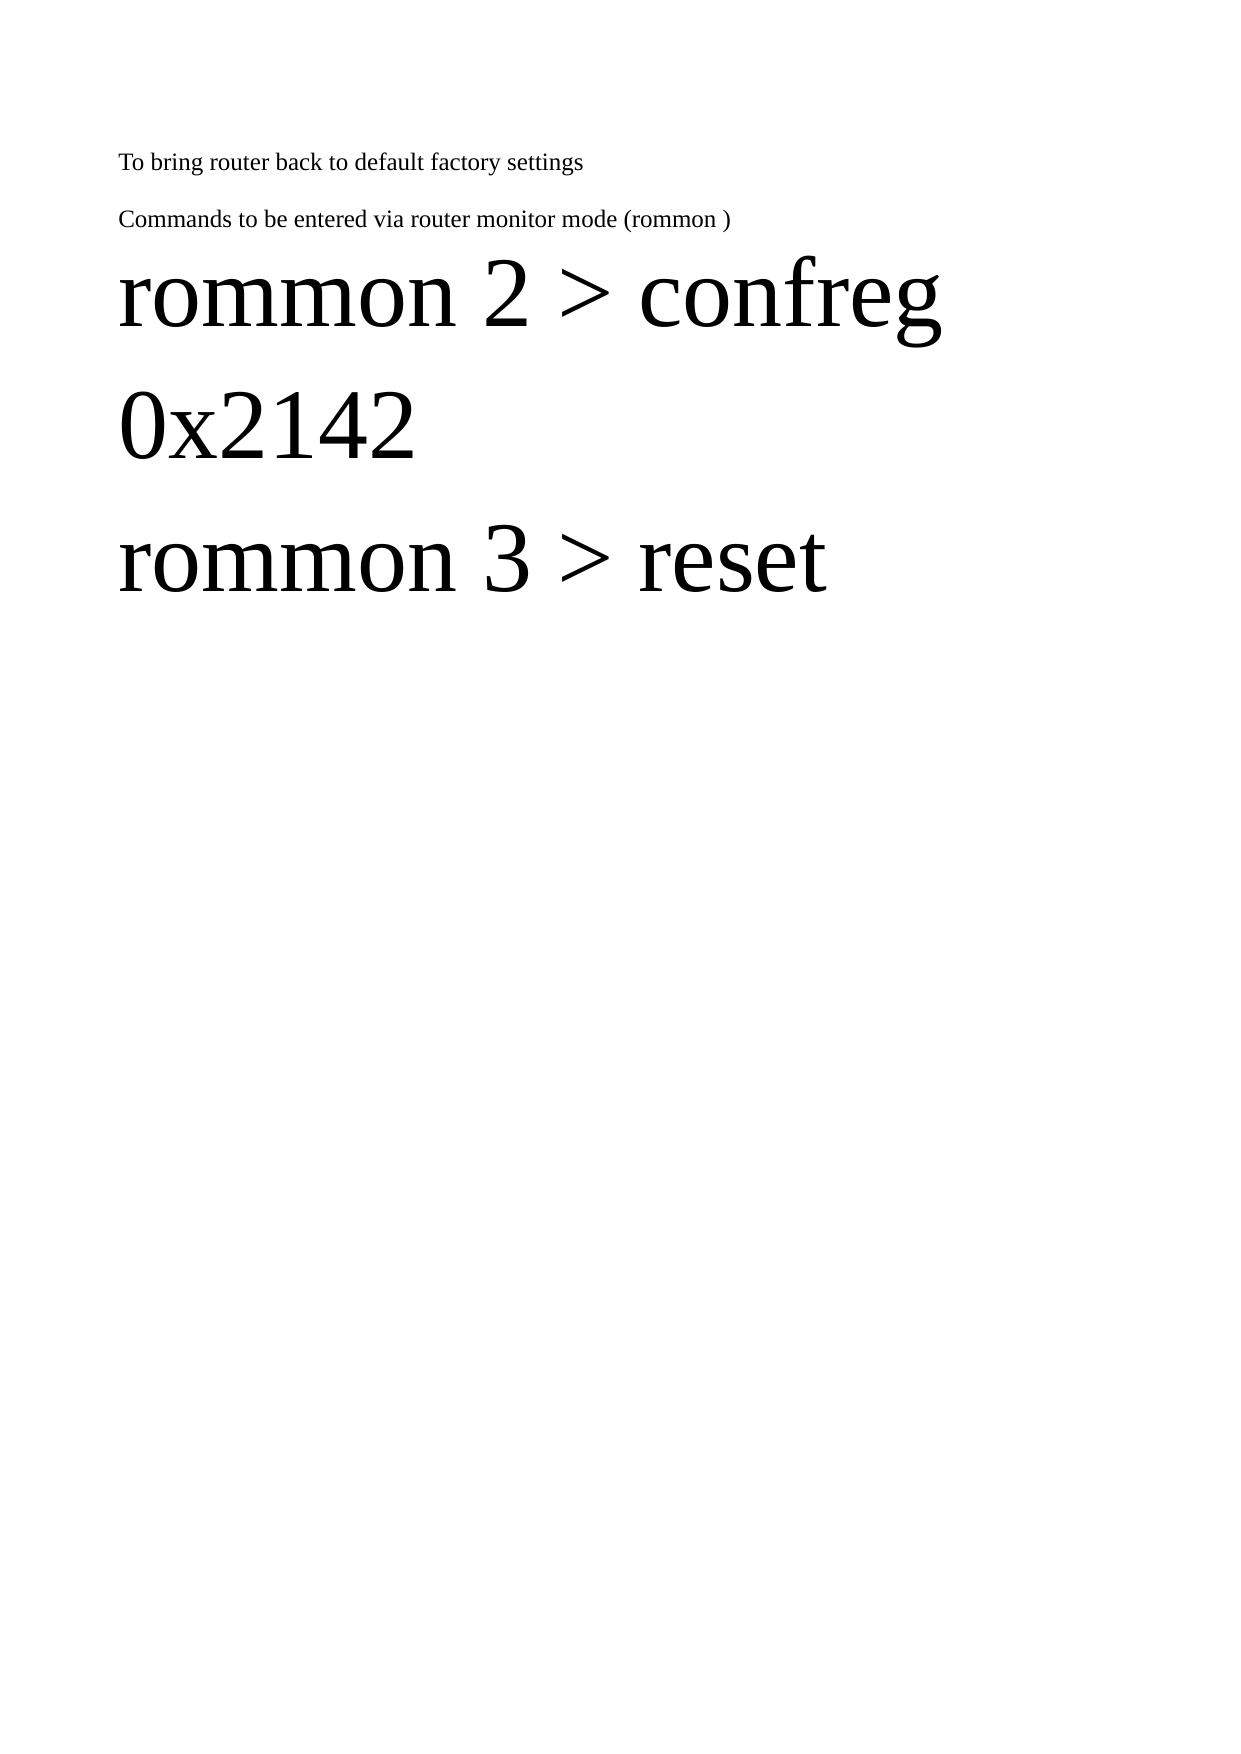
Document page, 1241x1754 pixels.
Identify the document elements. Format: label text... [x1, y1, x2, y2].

text To bring router back to default factory settings [118, 147, 1122, 204]
text Commands to be entered via router monitor mode (rommon ) [118, 204, 1122, 233]
text rommon 2 > confreg 0x2142 [118, 233, 1122, 480]
text rommon 3 > reset [118, 497, 1122, 612]
